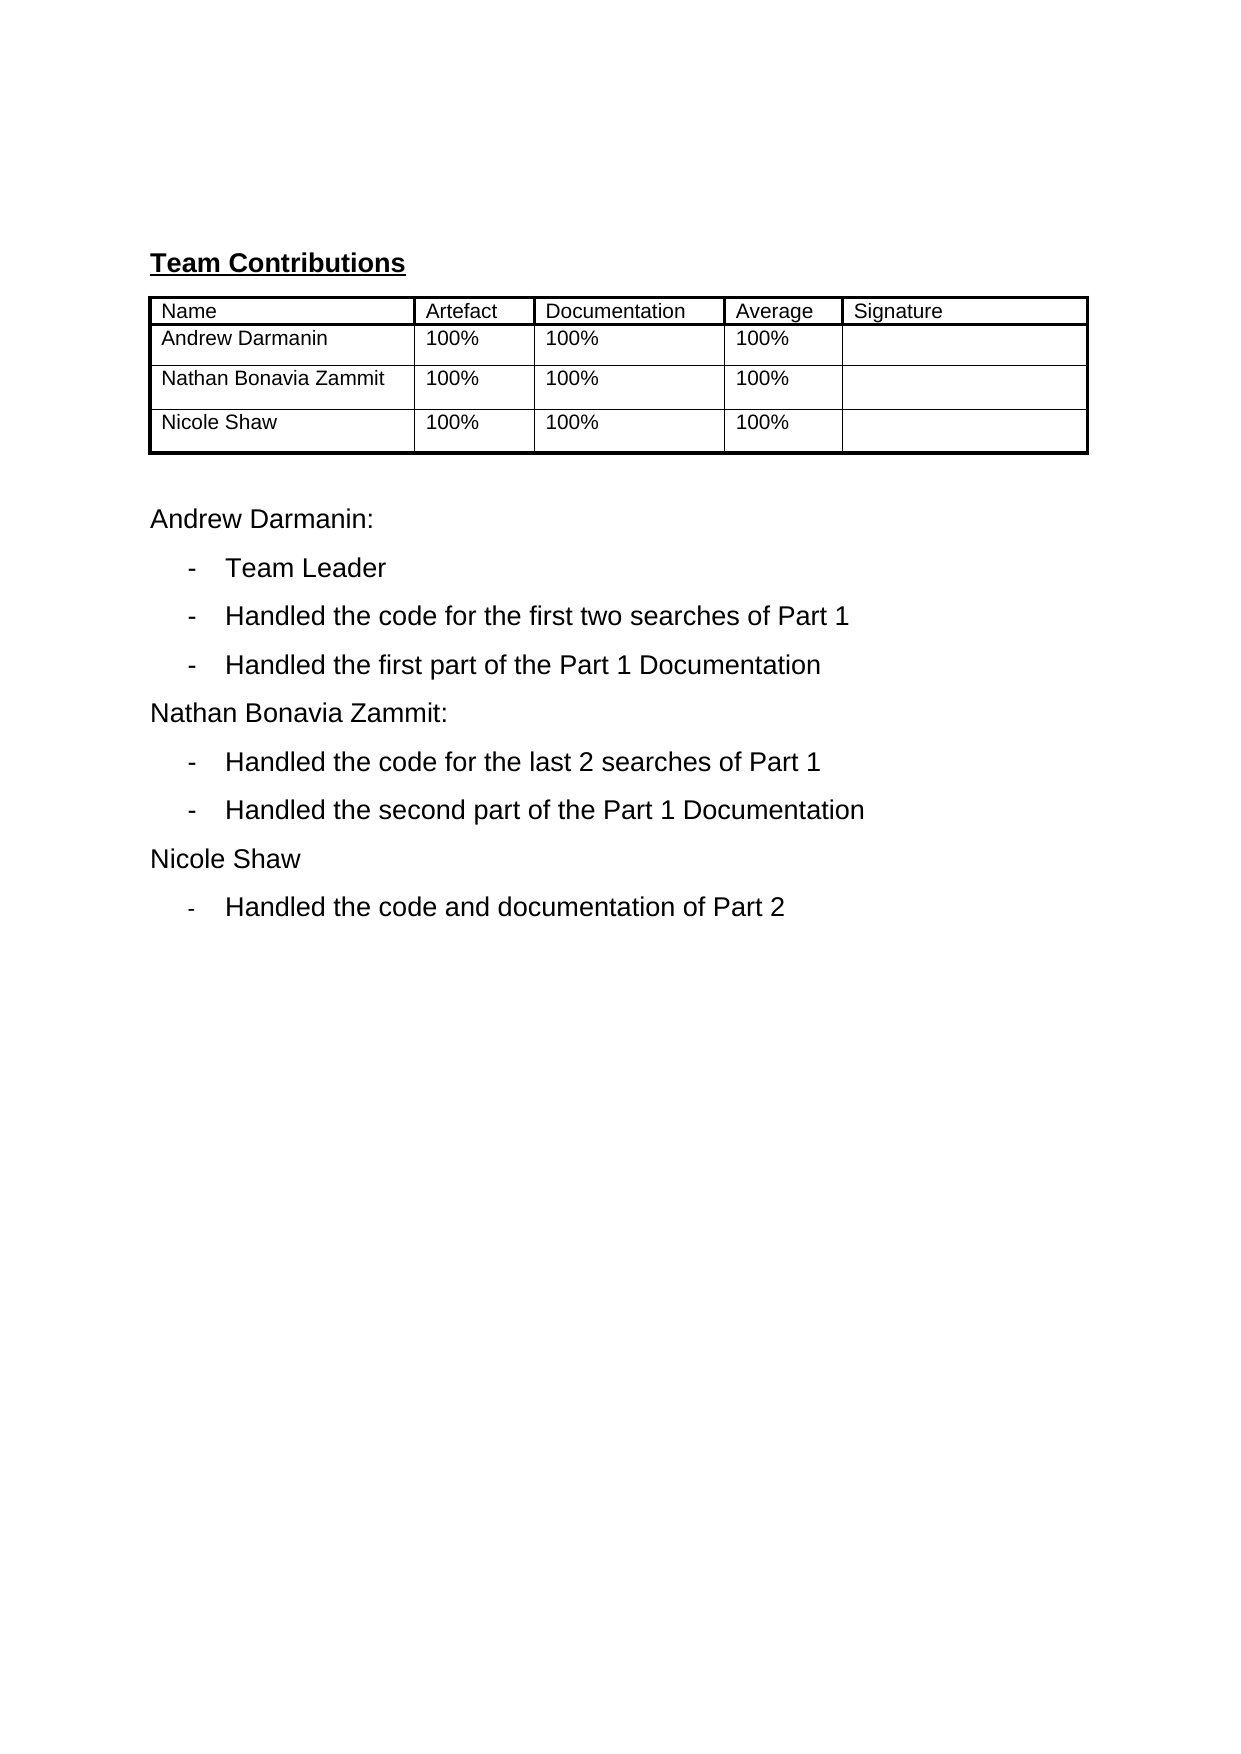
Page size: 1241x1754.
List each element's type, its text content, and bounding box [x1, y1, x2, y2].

table_header Name [152, 299, 413, 323]
table_cell 100% [535, 410, 724, 451]
list Handled the code and documentation of Part 2 [187, 891, 1090, 923]
table_header Average [726, 299, 841, 323]
list Handled the code for the first two searches of Part 1 [187, 600, 1090, 631]
text Nathan Bonavia Zammit: [150, 697, 1090, 728]
list Team Leader [187, 552, 1090, 583]
table_header Documentation [536, 299, 723, 323]
text Nicole Shaw [150, 843, 1090, 874]
table_cell [843, 326, 1086, 365]
table_cell 100% [415, 366, 534, 409]
table_cell 100% [725, 326, 842, 365]
table_header Signature [844, 299, 1086, 323]
list Handled the code for the last 2 searches of Part 1 [187, 746, 1090, 777]
table_header Artefact [416, 299, 533, 323]
table_cell Nicole Shaw [152, 410, 414, 451]
table_cell 100% [415, 326, 534, 365]
table_cell 100% [725, 366, 842, 409]
table_cell 100% [535, 326, 724, 365]
list Handled the second part of the Part 1 Documentation [187, 794, 1090, 826]
table_cell Andrew Darmanin [152, 326, 414, 365]
text Andrew Darmanin: [150, 503, 1090, 534]
list Handled the first part of the Part 1 Documentation [187, 649, 1090, 680]
table_cell Nathan Bonavia Zammit [152, 366, 414, 409]
table_cell 100% [415, 410, 534, 451]
table_cell 100% [535, 366, 724, 409]
text Team Contributions [150, 247, 1090, 278]
table_cell [843, 366, 1086, 409]
table_cell 100% [725, 410, 842, 451]
table_cell [843, 410, 1086, 451]
